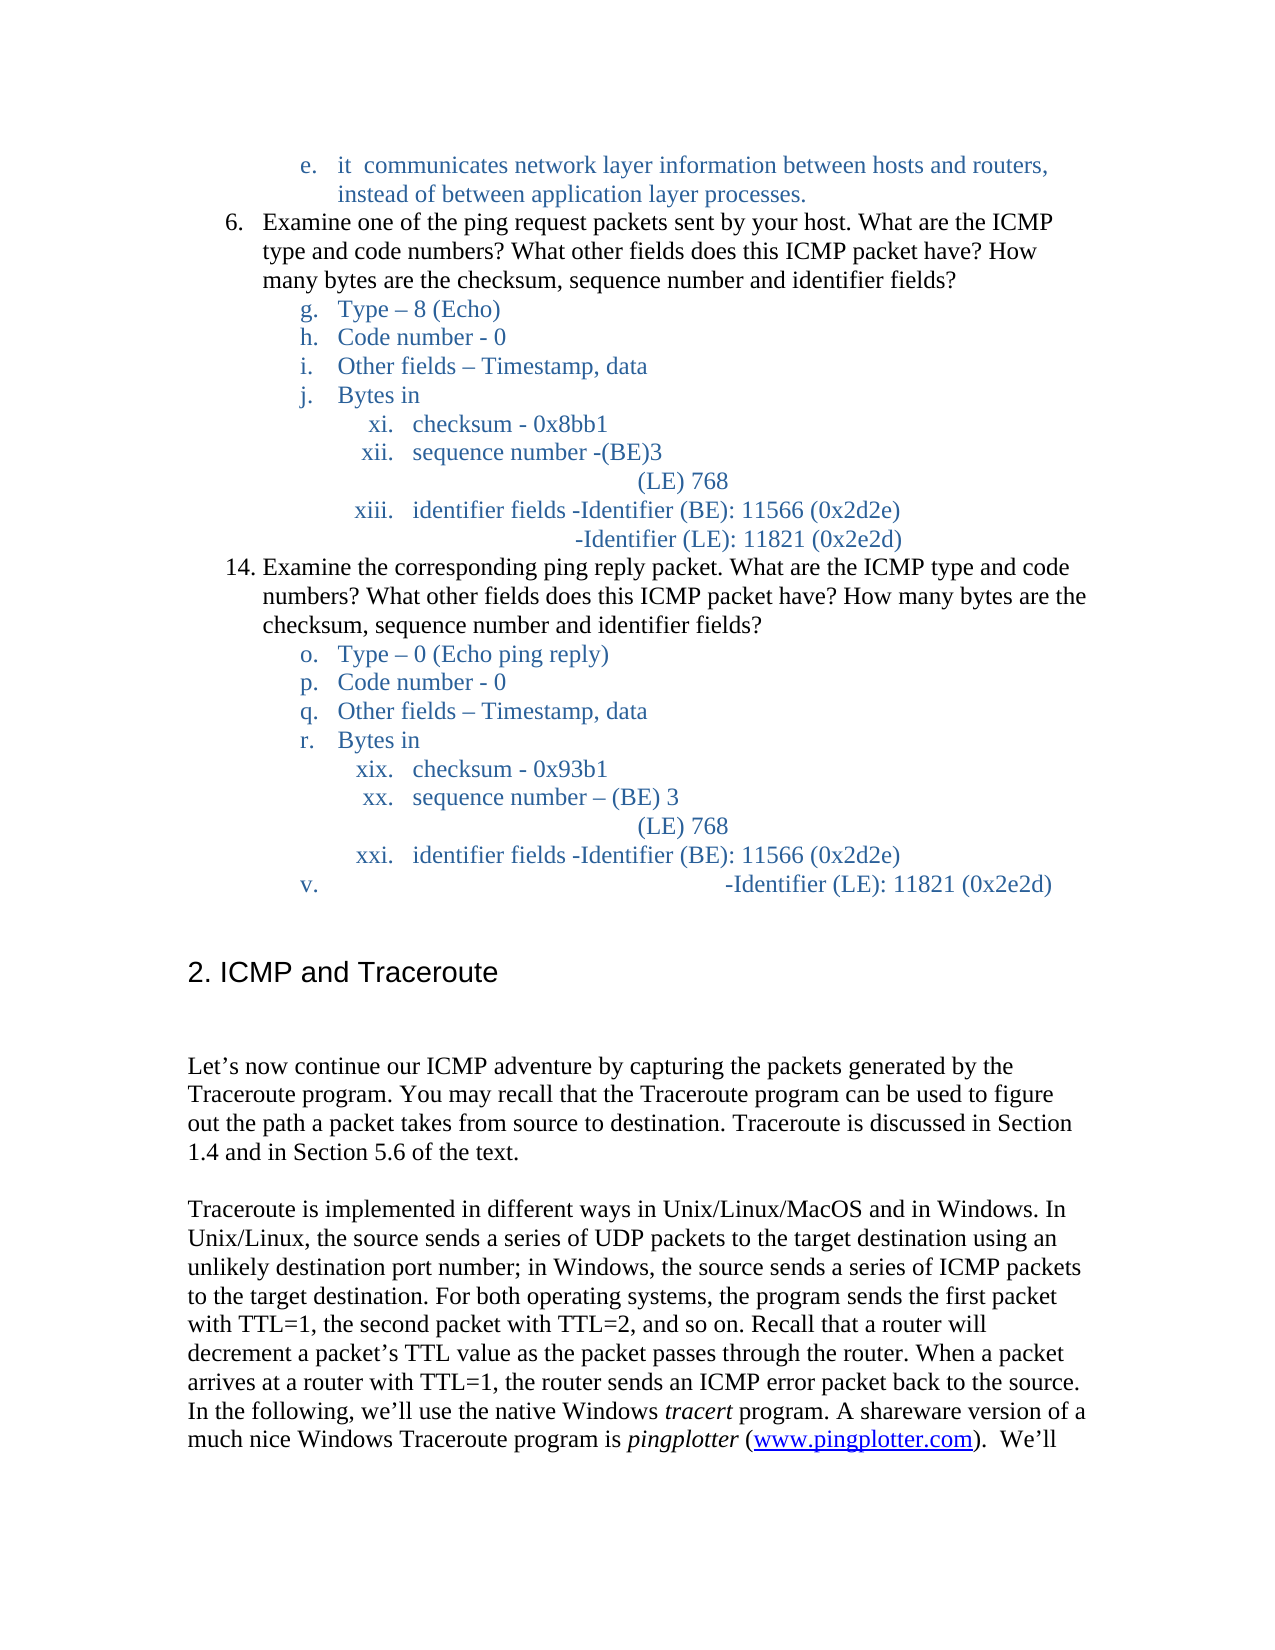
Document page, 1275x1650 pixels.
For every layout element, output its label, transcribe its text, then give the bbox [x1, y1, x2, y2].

text (LE) 768 [187, 811, 1087, 840]
list Code number - 0 [300, 322, 1087, 351]
list sequence number -(BE)3 [394, 437, 1087, 466]
list Examine one of the ping request packets sent by your host. What are the ICMP type and code numbers? What other fields does this ICMP packet have? How many bytes are the checksum, sequence number and identifier fields? [225, 207, 1087, 294]
list -Identifier (LE): 11821 (0x2e2d) [300, 869, 1087, 897]
list Bytes in [300, 725, 1087, 754]
text -Identifier (LE): 11821 (0x2e2d) [187, 524, 1087, 552]
list Other fields – Timestamp, data [300, 696, 1087, 725]
list checksum - 0x8bb1 [394, 409, 1087, 437]
list identifier fields -Identifier (BE): 11566 (0x2d2e) [394, 495, 1087, 524]
text (LE) 768 [187, 466, 1087, 495]
list checksum - 0x93b1 [394, 754, 1087, 782]
list identifier fields -Identifier (BE): 11566 (0x2d2e) [394, 840, 1087, 869]
list Type – 0 (Echo ping reply) [300, 639, 1087, 667]
text 2. ICMP and Traceroute [187, 955, 1087, 988]
text Let’s now continue our ICMP adventure by capturing the packets generated by the Traceroute program. You may recall that the Traceroute program can be used to figure out the path a packet takes from source to destination. Traceroute is discussed in Section 1.4 and in Section 5.6 of the text. [187, 1051, 1087, 1166]
list Examine the corresponding ping reply packet. What are the ICMP type and code numbers? What other fields does this ICMP packet have? How many bytes are the checksum, sequence number and identifier fields? [225, 552, 1087, 639]
list it communicates network layer information between hosts and routers, instead of between application layer processes. [300, 150, 1087, 207]
list Code number - 0 [300, 667, 1087, 696]
list Type – 8 (Echo) [300, 294, 1087, 322]
list Other fields – Timestamp, data [300, 351, 1087, 380]
text Traceroute is implemented in different ways in Unix/Linux/MacOS and in Windows. In Unix/Linux, the source sends a series of UDP packets to the target destination using an unlikely destination port number; in Windows, the source sends a series of ICMP packets to the target destination. For both operating systems, the program sends the first packet with TTL=1, the second packet with TTL=2, and so on. Recall that a router will decrement a packet’s TTL value as the packet passes through the router. When a packet arrives at a router with TTL=1, the router sends an ICMP error packet back to the source. In the following, we’ll use the native Windows tracert program. A shareware version of a much nice Windows Traceroute program is pingplotter (www.pingplotter.com). We’ll [187, 1194, 1087, 1453]
list Bytes in [300, 380, 1087, 409]
list sequence number – (BE) 3 [394, 782, 1087, 811]
